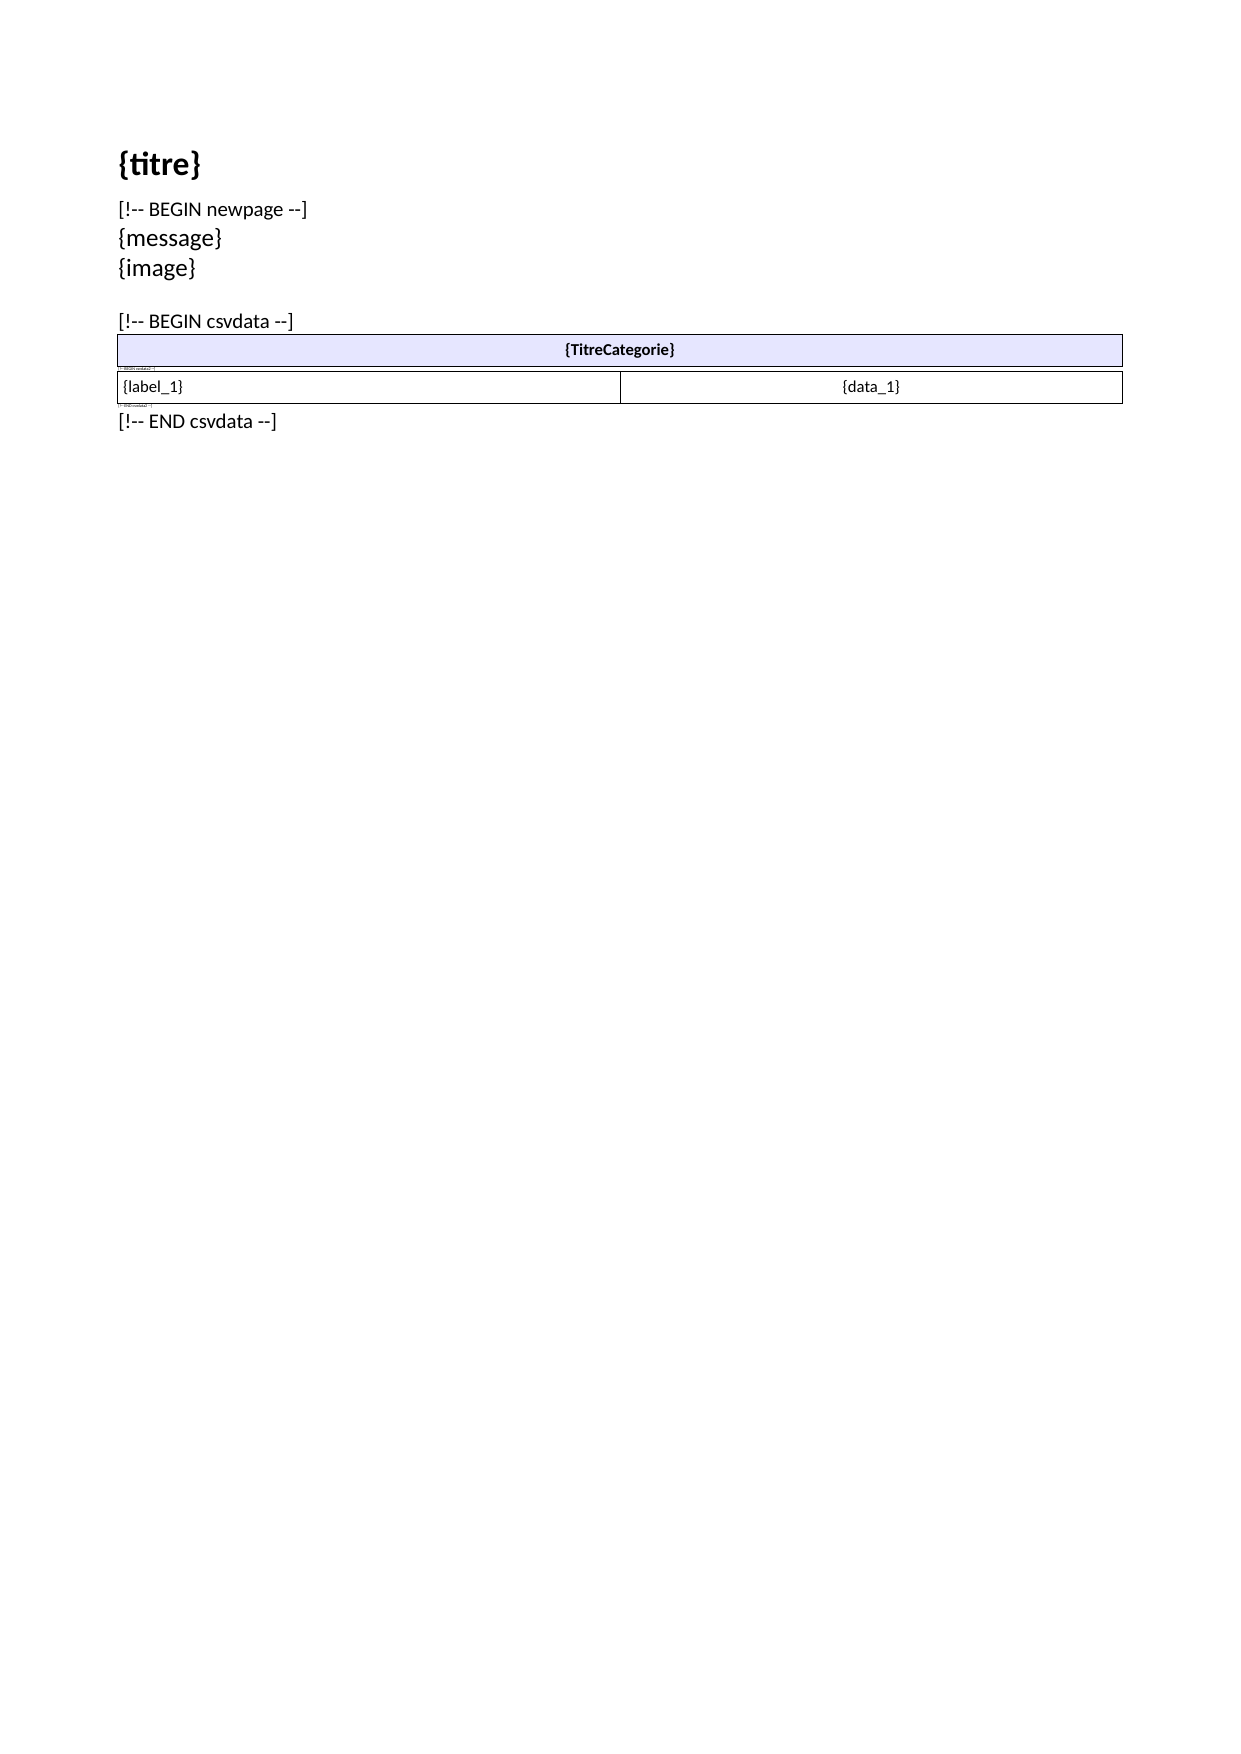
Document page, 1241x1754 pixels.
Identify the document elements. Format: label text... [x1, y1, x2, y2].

subtitle {titre} [118, 143, 1122, 184]
text {image} [118, 252, 1122, 283]
table_header {label_1} [118, 372, 620, 403]
text [!-- BEGIN newpage --] [118, 197, 1122, 222]
text [!-- END csvdata --] [118, 408, 1122, 433]
table_header {data_1} [621, 372, 1122, 403]
text [!-- BEGIN csvdata2 --] [119, 367, 1122, 371]
text [!-- END csvdata2 --] [119, 404, 1122, 408]
text [!-- BEGIN csvdata --] [118, 308, 1122, 334]
text {message} [118, 222, 1122, 252]
table_header {TitreCategorie} [118, 335, 1122, 366]
